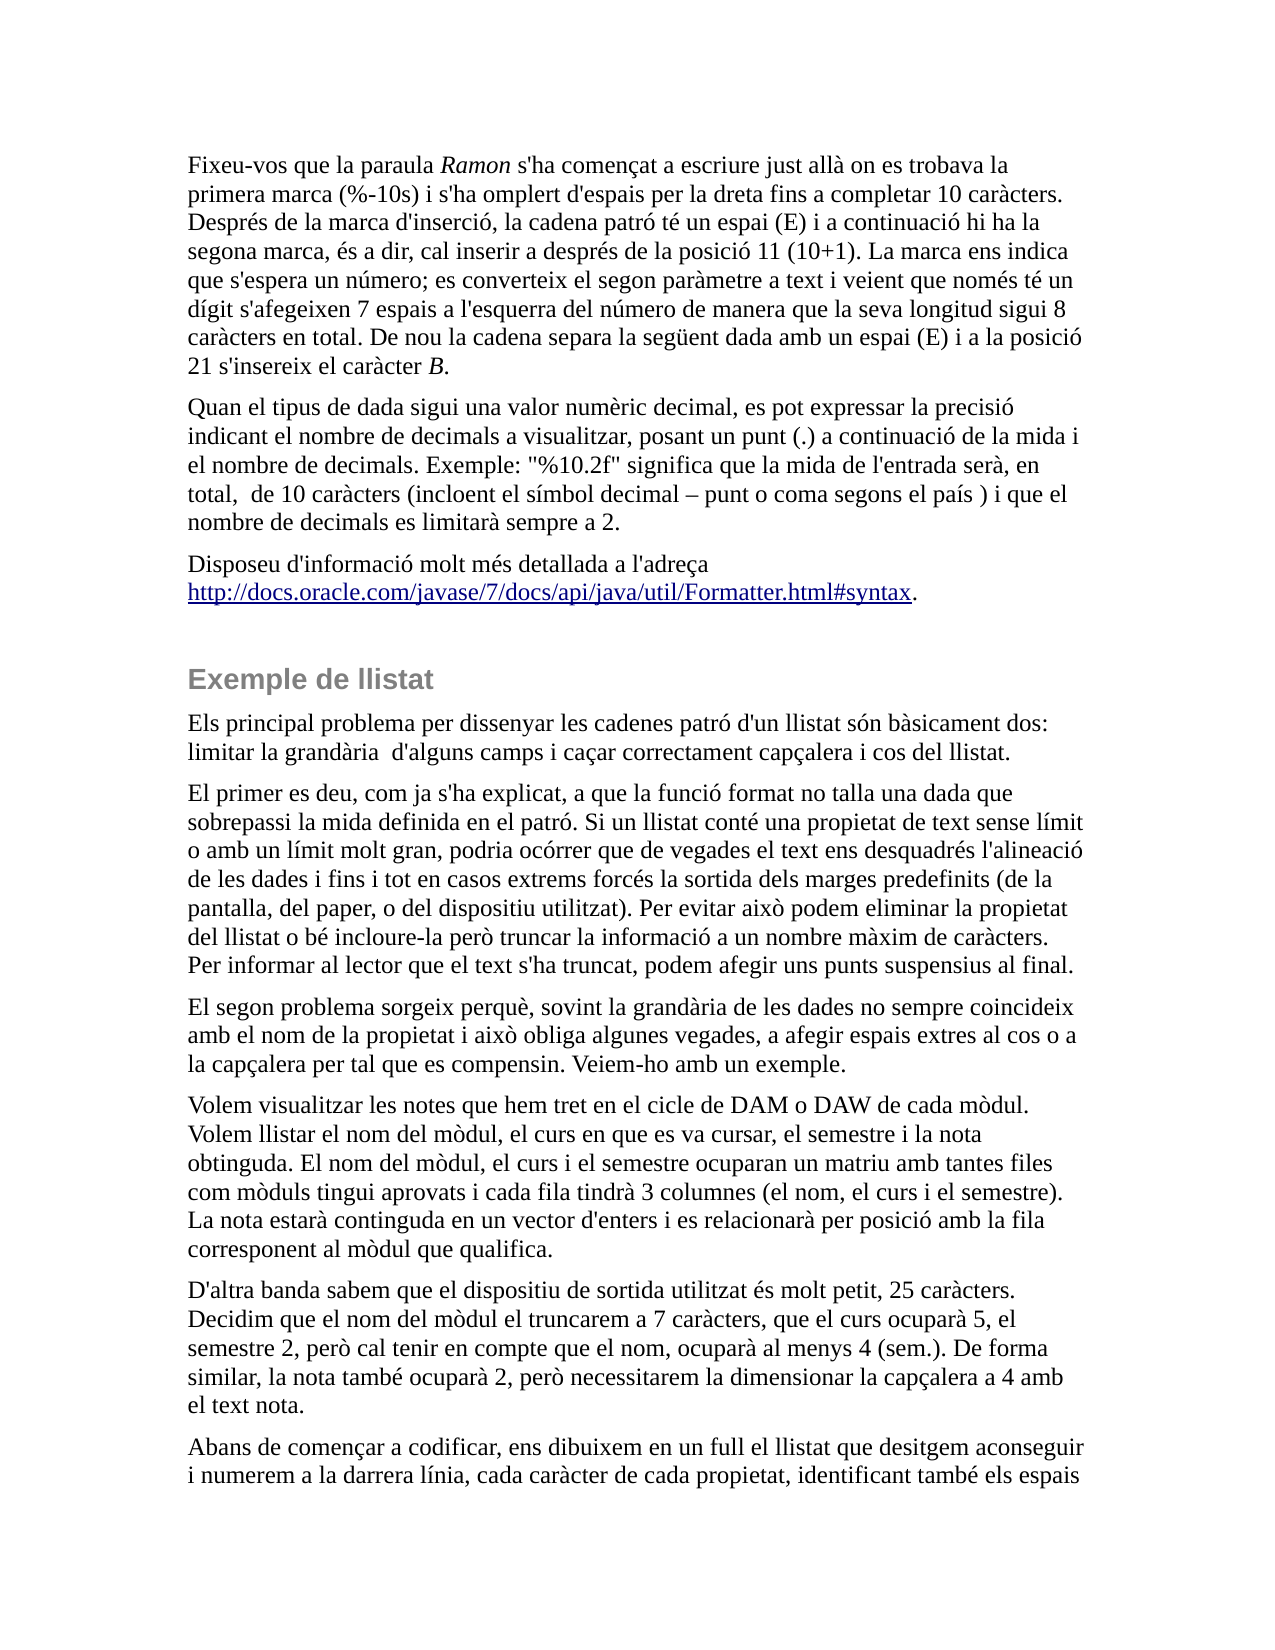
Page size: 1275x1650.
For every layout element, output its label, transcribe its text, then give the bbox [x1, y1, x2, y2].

text Volem visualitzar les notes que hem tret en el cicle de DAM o DAW de cada mòdul. Volem llistar el nom del mòdul, el curs en que es va cursar, el semestre i la nota obtinguda. El nom del mòdul, el curs i el semestre ocuparan un matriu amb tantes files com mòduls tingui aprovats i cada fila tindrà 3 columnes (el nom, el curs i el semestre). La nota estarà continguda en un vector d'enters i es relacionarà per posició amb la fila corresponent al mòdul que qualifica. [187, 1091, 1087, 1263]
subtitle Exemple de llistat [187, 662, 1087, 696]
text El segon problema sorgeix perquè, sovint la grandària de les dades no sempre coincideix amb el nom de la propietat i això obliga algunes vegades, a afegir espais extres al cos o a la capçalera per tal que es compensin. Veiem-ho amb un exemple. [187, 992, 1087, 1078]
text Fixeu-vos que la paraula Ramon s'ha començat a escriure just allà on es trobava la primera marca (%-10s) i s'ha omplert d'espais per la dreta fins a completar 10 caràcters. Després de la marca d'inserció, la cadena patró té un espai (E) i a continuació hi ha la segona marca, és a dir, cal inserir a després de la posició 11 (10+1). La marca ens indica que s'espera un número; es converteix el segon paràmetre a text i veient que només té un dígit s'afegeixen 7 espais a l'esquerra del número de manera que la seva longitud sigui 8 caràcters en total. De nou la cadena separa la següent dada amb un espai (E) i a la posició 21 s'insereix el caràcter B. [187, 150, 1087, 380]
text Quan el tipus de dada sigui una valor numèric decimal, es pot expressar la precisió indicant el nombre de decimals a visualitzar, posant un punt (.) a continuació de la mida i el nombre de decimals. Exemple: "%10.2f" significa que la mida de l'entrada serà, en total, de 10 caràcters (incloent el símbol decimal – punt o coma segons el país ) i que el nombre de decimals es limitarà sempre a 2. [187, 392, 1087, 536]
text Abans de començar a codificar, ens dibuixem en un full el llistat que desitgem aconseguir i numerem a la darrera línia, cada caràcter de cada propietat, identificant també els espais [187, 1432, 1087, 1489]
text El primer es deu, com ja s'ha explicat, a que la funció format no talla una dada que sobrepassi la mida definida en el patró. Si un llistat conté una propietat de text sense límit o amb un límit molt gran, podria ocórrer que de vegades el text ens desquadrés l'alineació de les dades i fins i tot en casos extrems forcés la sortida dels marges predefinits (de la pantalla, del paper, o del dispositiu utilitzat). Per evitar això podem eliminar la propietat del llistat o bé incloure-la però truncar la informació a un nombre màxim de caràcters. Per informar al lector que el text s'ha truncat, podem afegir uns punts suspensius al final. [187, 778, 1087, 979]
text Disposeu d'informació molt més detallada a l'adreça http://docs.oracle.com/javase/7/docs/api/java/util/Formatter.html#syntax. [187, 549, 1087, 606]
text Els principal problema per dissenyar les cadenes patró d'un llistat són bàsicament dos: limitar la grandària d'alguns camps i caçar correctament capçalera i cos del llistat. [187, 708, 1087, 766]
text D'altra banda sabem que el dispositiu de sortida utilitzat és molt petit, 25 caràcters. Decidim que el nom del mòdul el truncarem a 7 caràcters, que el curs ocuparà 5, el semestre 2, però cal tenir en compte que el nom, ocuparà al menys 4 (sem.). De forma similar, la nota també ocuparà 2, però necessitarem la dimensionar la capçalera a 4 amb el text nota. [187, 1276, 1087, 1419]
